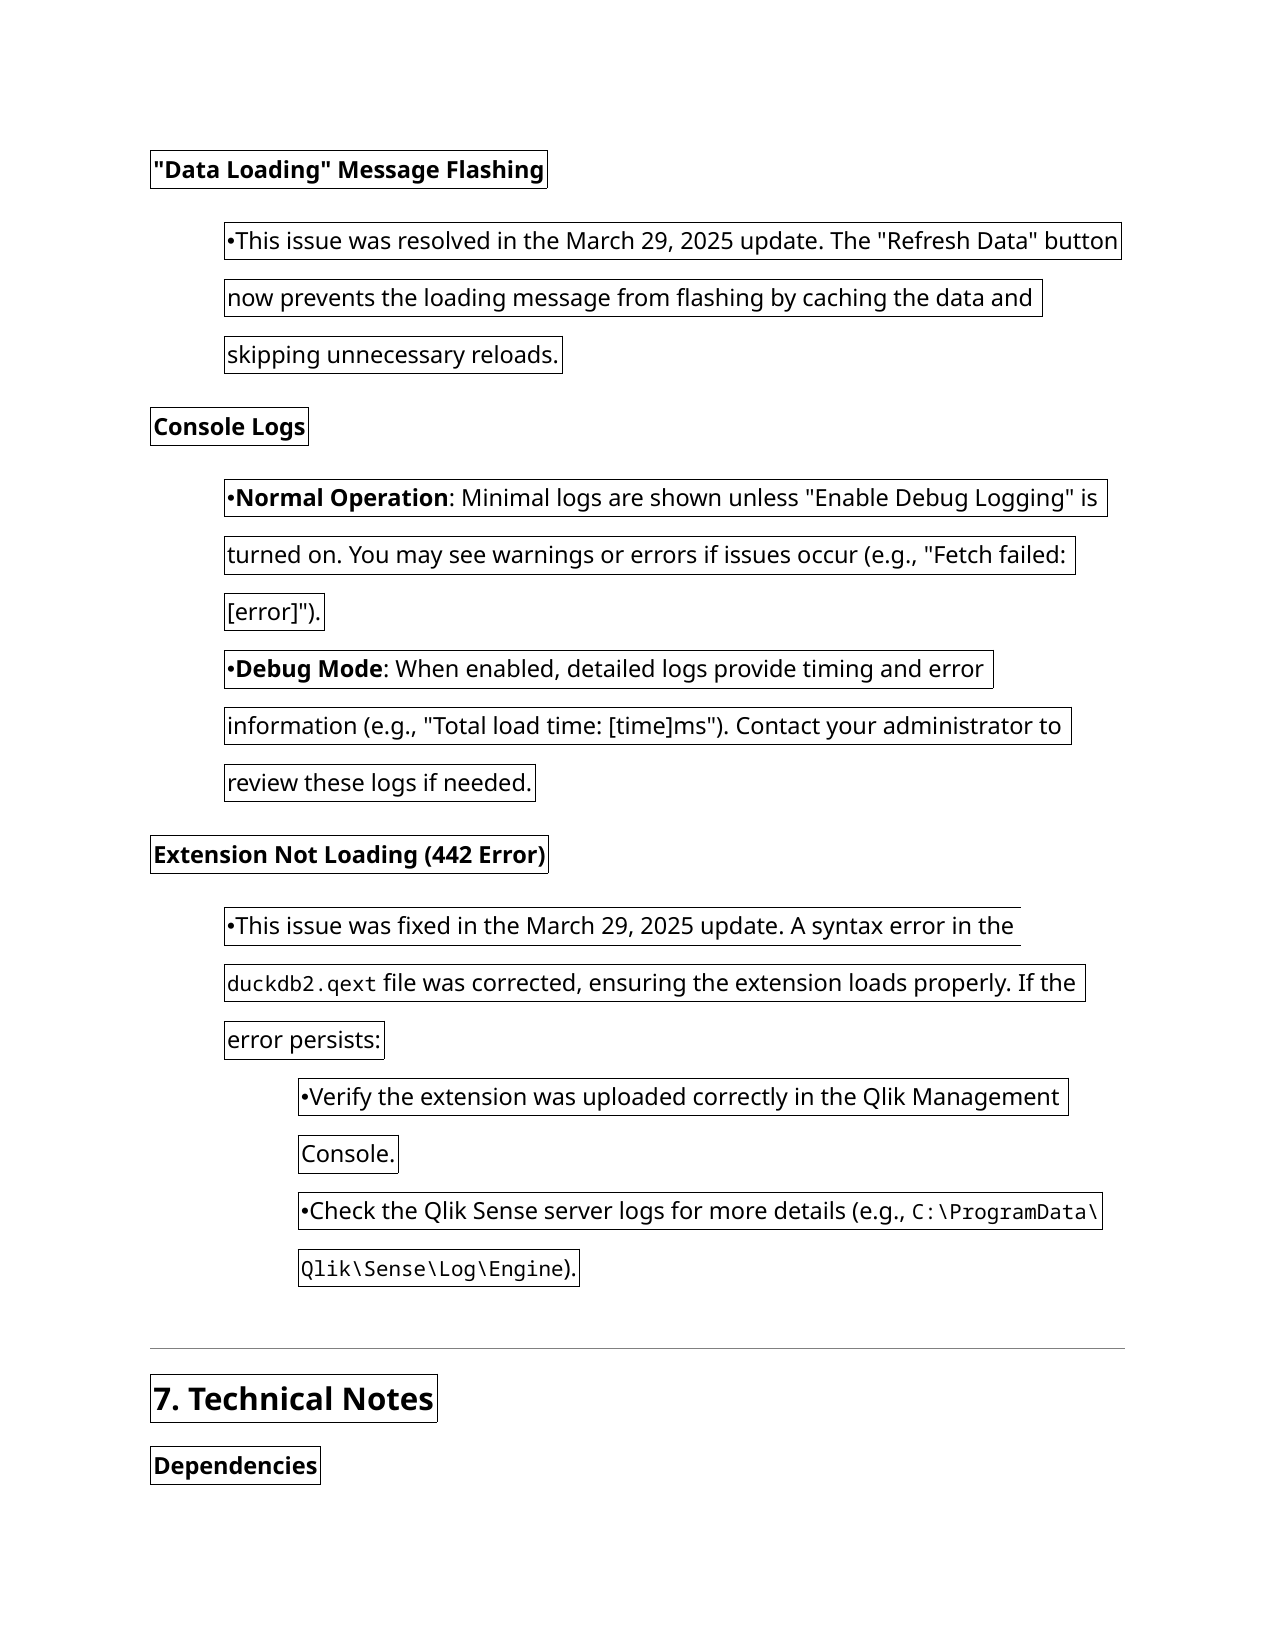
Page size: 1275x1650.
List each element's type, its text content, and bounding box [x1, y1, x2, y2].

list Check the Qlik Sense server logs for more details (e.g., C:\ProgramData\Qlik\Sense\Log\Engine). [150, 1192, 1125, 1287]
list This issue was resolved in the March 29, 2025 update. The "Refresh Data" button now prevents the loading message from flashing by caching the data and skipping unnecessary reloads. [150, 222, 1125, 373]
text Console Logs [151, 408, 308, 445]
list Normal Operation: Minimal logs are shown unless "Enable Debug Logging" is turned on. You may see warnings or errors if issues occur (e.g., "Fetch failed: [error]"). [150, 479, 1125, 631]
text [549, 835, 1125, 873]
text Extension Not Loading (442 Error) [151, 836, 548, 873]
list This issue was fixed in the March 29, 2025 update. A syntax error in the duckdb2.qext file was corrected, ensuring the extension loads properly. If the error persists: [150, 907, 1125, 1059]
text [438, 1373, 1125, 1422]
text Dependencies [151, 1447, 320, 1484]
text "Data Loading" Message Flashing [151, 151, 547, 188]
text [309, 407, 1125, 445]
list Debug Mode: When enabled, detailed logs provide timing and error information (e.g., "Total load time: [time]ms"). Contact your administrator to review these logs if needed. [150, 649, 1125, 802]
text [321, 1446, 1125, 1484]
text [548, 150, 1125, 188]
text 7. Technical Notes [151, 1375, 437, 1422]
list Verify the extension was uploaded correctly in the Qlik Management Console. [150, 1078, 1125, 1173]
